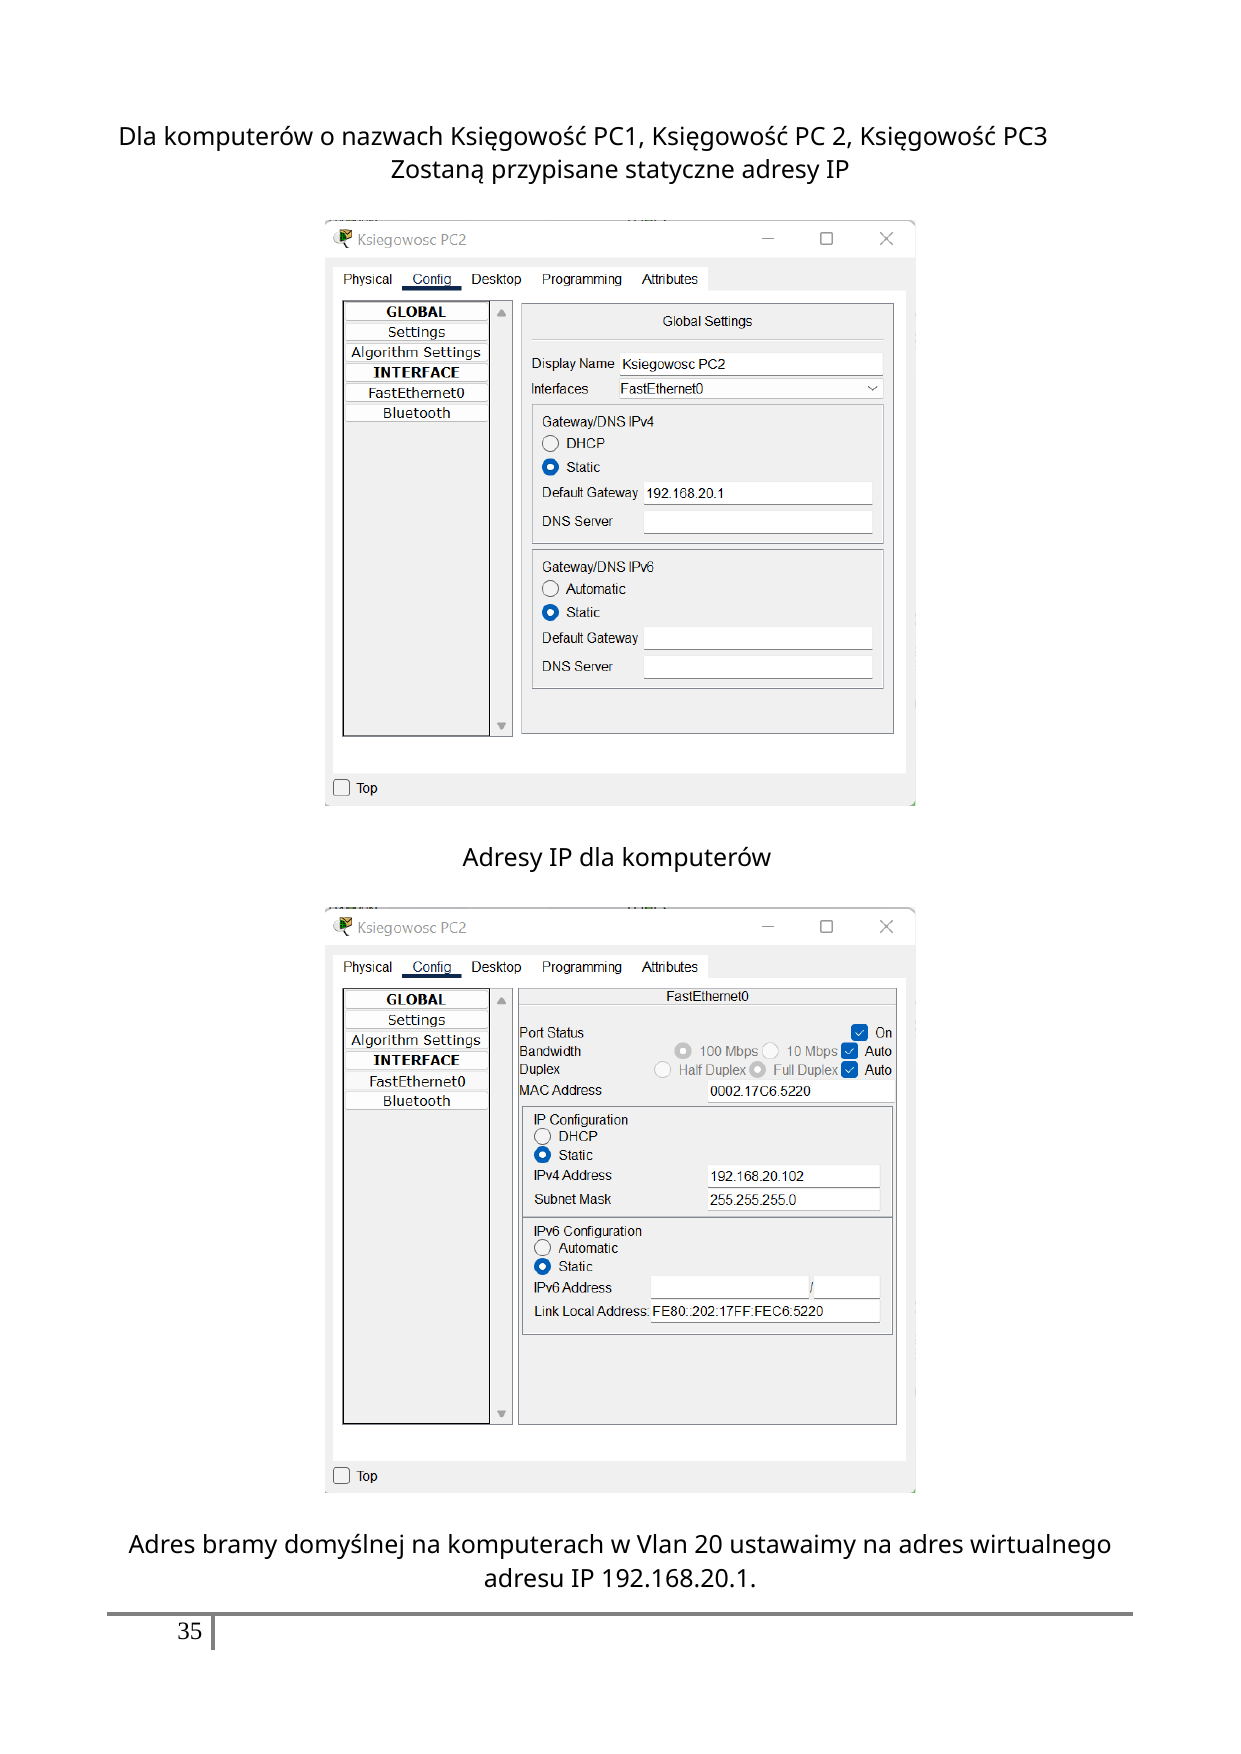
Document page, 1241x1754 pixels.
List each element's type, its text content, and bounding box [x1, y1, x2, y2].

text Zostaną przypisane statyczne adresy IP Adresy IP dla komputerów Adres bramy domyślnej na komputerach w Vlan 20 ustawaimy na adres wirtualnego adresu IP 192.168.20.1. [118, 152, 1122, 1595]
picture [325, 220, 916, 806]
picture [325, 907, 916, 1493]
text Dla komputerów o nazwach Księgowość PC1, Księgowość PC 2, Księgowość PC3 [118, 118, 1122, 152]
